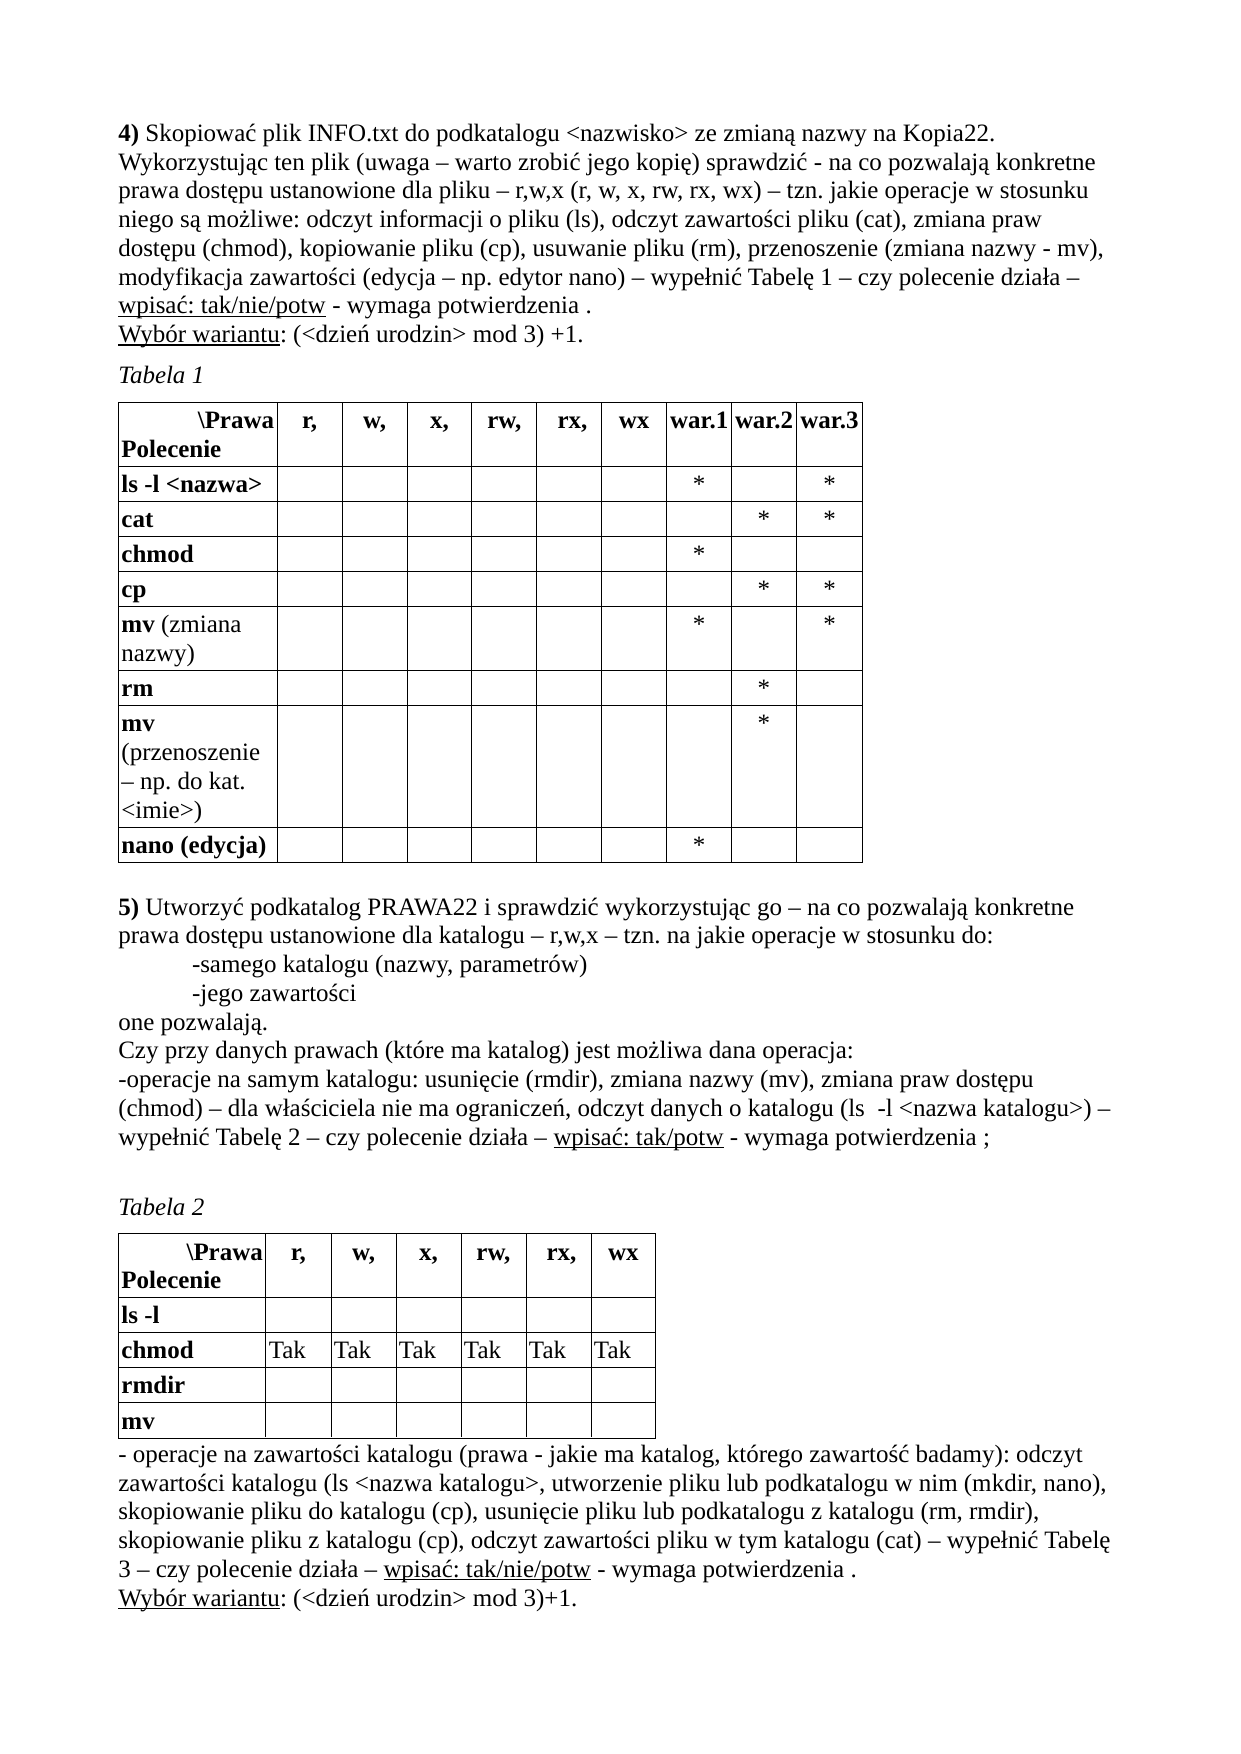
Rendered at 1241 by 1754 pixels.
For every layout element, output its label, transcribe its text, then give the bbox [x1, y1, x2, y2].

table_cell [278, 572, 342, 606]
table_cell cp [119, 572, 277, 606]
table_cell [266, 1368, 331, 1402]
table_cell Tak [397, 1333, 461, 1367]
table_cell [592, 1368, 655, 1402]
table_cell [462, 1368, 526, 1402]
table_cell * [797, 467, 862, 501]
table_cell [343, 502, 407, 536]
table_cell [592, 1298, 655, 1332]
table_cell * [797, 572, 862, 606]
table_cell [602, 607, 666, 670]
table_cell [278, 537, 342, 571]
table_cell [472, 607, 536, 670]
table_cell * [732, 502, 796, 536]
text Wybór wariantu: (<dzień urodzin> mod 3) +1. [118, 319, 1122, 348]
table_cell [408, 671, 471, 705]
table_cell [408, 706, 471, 826]
table_cell [602, 671, 666, 705]
table_cell [602, 706, 666, 826]
table_cell [797, 706, 862, 826]
table_cell rm [119, 671, 277, 705]
table_header wx [602, 403, 666, 466]
table_cell [397, 1298, 461, 1332]
table_cell [537, 467, 601, 501]
table_cell [332, 1403, 396, 1437]
table_cell [332, 1368, 396, 1402]
table_cell [397, 1368, 461, 1402]
table_cell nano (edycja) [119, 828, 277, 862]
table_cell [343, 706, 407, 826]
table_cell [537, 502, 601, 536]
table_header x, [408, 403, 471, 466]
table_cell [667, 706, 731, 826]
table_cell Tak [266, 1333, 331, 1367]
table_cell * [732, 706, 796, 826]
table_cell [462, 1298, 526, 1332]
table_cell [472, 671, 536, 705]
table_header w, [332, 1234, 396, 1297]
table_header \Prawa Polecenie [119, 1234, 265, 1297]
table_cell * [797, 502, 862, 536]
table_cell [278, 706, 342, 826]
table_cell [472, 537, 536, 571]
table_cell rmdir [119, 1368, 265, 1402]
table_cell mv (zmiana nazwy) [119, 607, 277, 670]
table_cell [408, 537, 471, 571]
table_cell [266, 1403, 331, 1437]
table_cell Tak [462, 1333, 526, 1367]
table_cell [537, 706, 601, 826]
text - operacje na zawartości katalogu (prawa - jakie ma katalog, którego zawartość badamy): odczyt zawartości katalogu (ls <nazwa katalogu>, utworzenie pliku lub podkatalogu w nim (mkdir, nano), skopiowanie pliku do katalogu (cp), usunięcie pliku lub podkatalogu z katalogu (rm, rmdir), skopiowanie pliku z katalogu (cp), odczyt zawartości pliku w tym katalogu (cat) – wypełnić Tabelę 3 – czy polecenie działa – wpisać: tak/nie/potw - wymaga potwierdzenia . [118, 1439, 1122, 1583]
table_header war.1 [667, 403, 731, 466]
table_cell [537, 828, 601, 862]
table_cell [472, 572, 536, 606]
table_cell [797, 828, 862, 862]
table_cell [667, 502, 731, 536]
table_cell [343, 537, 407, 571]
table_cell [732, 828, 796, 862]
table_cell [472, 467, 536, 501]
text -jego zawartości [118, 978, 1122, 1007]
table_header rx, [537, 403, 601, 466]
table_cell * [667, 607, 731, 670]
table_cell chmod [119, 1333, 265, 1367]
table_cell [278, 467, 342, 501]
table_cell [408, 502, 471, 536]
table_cell [343, 828, 407, 862]
table_cell [732, 537, 796, 571]
table_cell [332, 1298, 396, 1332]
text Wybór wariantu: (<dzień urodzin> mod 3)+1. [118, 1583, 1122, 1611]
table_cell [397, 1403, 461, 1437]
table_cell [602, 502, 666, 536]
table_cell [278, 502, 342, 536]
table_header \Prawa Polecenie [119, 403, 277, 466]
table_cell [537, 607, 601, 670]
table_cell [602, 537, 666, 571]
text one pozwalają. [118, 1007, 1122, 1036]
table_header wx [592, 1234, 655, 1297]
table_cell chmod [119, 537, 277, 571]
table_cell [732, 467, 796, 501]
table_cell [408, 572, 471, 606]
table_cell mv (przenoszenie – np. do kat. <imie>) [119, 706, 277, 826]
table_cell cat [119, 502, 277, 536]
text 4) Skopiować plik INFO.txt do podkatalogu <nazwisko> ze zmianą nazwy na Kopia22. Wykorzystując ten plik (uwaga – warto zrobić jego kopię) sprawdzić - na co pozwalają konkretne prawa dostępu ustanowione dla pliku – r,w,x (r, w, x, rw, rx, wx) – tzn. jakie operacje w stosunku niego są możliwe: odczyt informacji o pliku (ls), odczyt zawartości pliku (cat), zmiana praw dostępu (chmod), kopiowanie pliku (cp), usuwanie pliku (rm), przenoszenie (zmiana nazwy - mv), modyfikacja zawartości (edycja – np. edytor nano) – wypełnić Tabelę 1 – czy polecenie działa – wpisać: tak/nie/potw - wymaga potwierdzenia . [118, 118, 1122, 319]
text Tabela 2 [118, 1192, 1122, 1221]
table_cell [602, 572, 666, 606]
table_cell Tak [332, 1333, 396, 1367]
table_cell [343, 671, 407, 705]
table_cell * [797, 607, 862, 670]
table_header rx, [527, 1234, 591, 1297]
table_cell [408, 607, 471, 670]
table_cell [462, 1403, 526, 1437]
table_cell [343, 572, 407, 606]
table_cell * [667, 828, 731, 862]
table_cell * [732, 671, 796, 705]
table_cell [537, 572, 601, 606]
table_cell [797, 671, 862, 705]
table_cell [592, 1403, 655, 1437]
table_cell [343, 467, 407, 501]
table_cell [602, 467, 666, 501]
table_cell [667, 671, 731, 705]
table_cell [278, 607, 342, 670]
table_cell [408, 828, 471, 862]
table_cell [537, 537, 601, 571]
table_cell [797, 537, 862, 571]
table_header war.3 [797, 403, 862, 466]
table_cell [527, 1298, 591, 1332]
table_header rw, [462, 1234, 526, 1297]
table_cell [602, 828, 666, 862]
table_cell * [667, 537, 731, 571]
text Czy przy danych prawach (które ma katalog) jest możliwa dana operacja: [118, 1036, 1122, 1064]
table_header r, [278, 403, 342, 466]
table_cell [732, 607, 796, 670]
table_cell [537, 671, 601, 705]
table_header r, [266, 1234, 331, 1297]
text Tabela 1 [118, 361, 1122, 389]
table_header war.2 [732, 403, 796, 466]
text 5) Utworzyć podkatalog PRAWA22 i sprawdzić wykorzystując go – na co pozwalają konkretne prawa dostępu ustanowione dla katalogu – r,w,x – tzn. na jakie operacje w stosunku do: [118, 892, 1122, 949]
table_cell ls -l [119, 1298, 265, 1332]
text -samego katalogu (nazwy, parametrów) [118, 949, 1122, 978]
table_cell [278, 671, 342, 705]
table_cell [278, 828, 342, 862]
table_cell mv [119, 1403, 265, 1437]
table_header w, [343, 403, 407, 466]
table_cell Tak [592, 1333, 655, 1367]
table_cell [343, 607, 407, 670]
text -operacje na samym katalogu: usunięcie (rmdir), zmiana nazwy (mv), zmiana praw dostępu (chmod) – dla właściciela nie ma ograniczeń, odczyt danych o katalogu (ls -l <nazwa katalogu>) – wypełnić Tabelę 2 – czy polecenie działa – wpisać: tak/potw - wymaga potwierdzenia ; [118, 1064, 1122, 1151]
table_cell [266, 1298, 331, 1332]
table_cell ls -l <nazwa> [119, 467, 277, 501]
table_header rw, [472, 403, 536, 466]
table_cell [472, 502, 536, 536]
table_cell * [732, 572, 796, 606]
table_header x, [397, 1234, 461, 1297]
table_cell [472, 706, 536, 826]
table_cell [667, 572, 731, 606]
table_cell Tak [527, 1333, 591, 1367]
table_cell [408, 467, 471, 501]
table_cell [472, 828, 536, 862]
table_cell [527, 1368, 591, 1402]
table_cell * [667, 467, 731, 501]
table_cell [527, 1403, 591, 1437]
